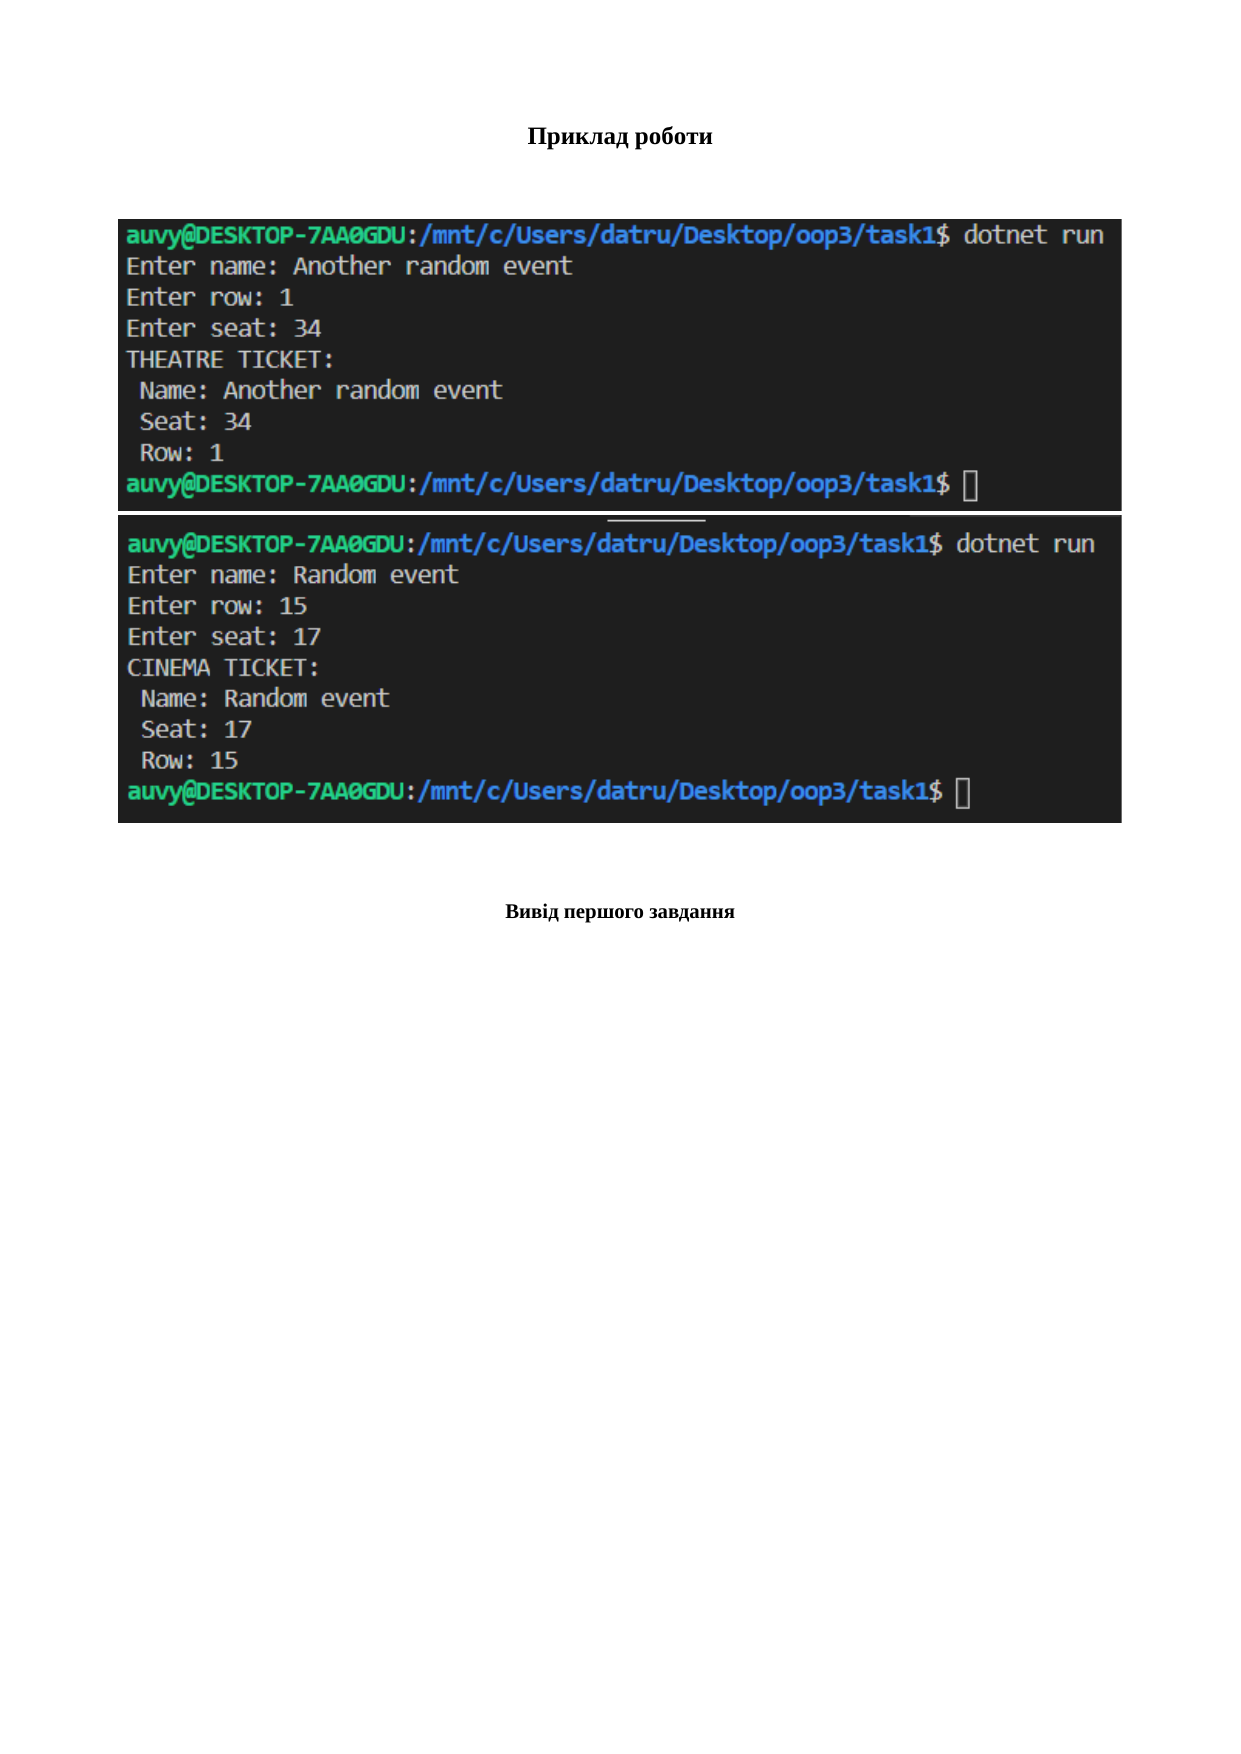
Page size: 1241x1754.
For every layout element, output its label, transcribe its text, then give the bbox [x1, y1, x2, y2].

text Вивід першого завдання [118, 899, 1122, 923]
text Приклад роботи [118, 121, 1122, 150]
